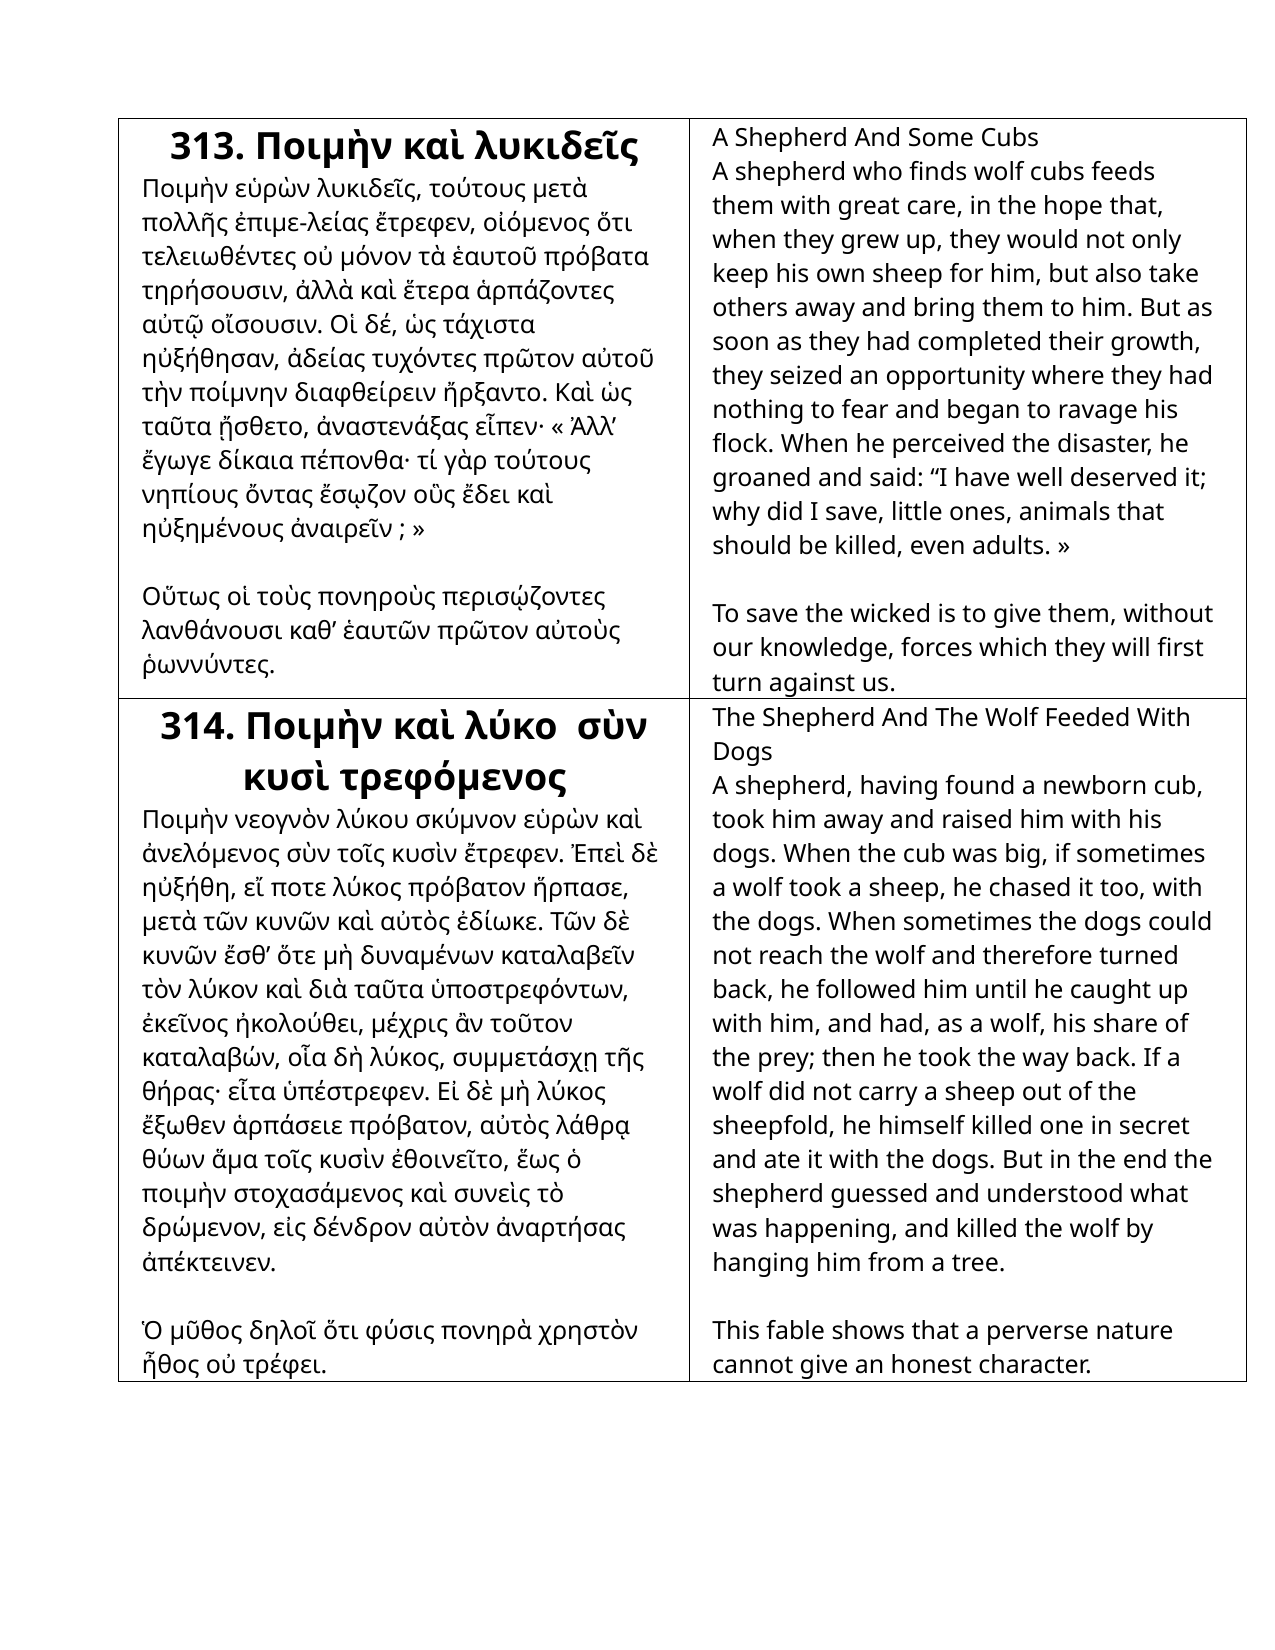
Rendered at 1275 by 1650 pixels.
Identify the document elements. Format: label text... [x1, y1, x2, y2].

table_cell 313. Ποιμὴν καὶ λυκιδεῖς Ποιμὴν εὑρὼν λυκιδεῖς, τούτους μετὰ πολλῆς ἐπιμε-λείας ἔτρεφεν, οἰόμενος ὅτι τελειωθέντες οὐ μόνον τὰ ἑαυτοῦ πρόβατα τηρήσουσιν, ἀλλὰ καὶ ἕτερα ἁρπάζοντες αὐτῷ οἴσουσιν. Οἱ δέ, ὡς τάχιστα ηὐξήθησαν, ἀδείας τυχόντες πρῶτον αὐτοῦ τὴν ποίμνην διαφθείρειν ἤρξαντο. Καὶ ὡς ταῦτα ᾔσθετο, ἀναστενάξας εἶπεν· « Ἀλλ’ ἔγωγε δίκαια πέπονθα· τί γὰρ τούτους νηπίους ὄντας ἔσῳζον οὓς ἔδει καὶ ηὐξημένους ἀναιρεῖν ; » Οὕτως οἱ τοὺς πονηροὺς περισῴζοντες λανθάνουσι καθ’ ἑαυτῶν πρῶτον αὐτοὺς ῥωννύντες. [119, 119, 689, 698]
table_cell The Shepherd And The Wolf Feeded With Dogs A shepherd, having found a newborn cub, took him away and raised him with his dogs. When the cub was big, if sometimes a wolf took a sheep, he chased it too, with the dogs. When sometimes the dogs could not reach the wolf and therefore turned back, he followed him until he caught up with him, and had, as a wolf, his share of the prey; then he took the way back. If a wolf did not carry a sheep out of the sheepfold, he himself killed one in secret and ate it with the dogs. But in the end the shepherd guessed and understood what was happening, and killed the wolf by hanging him from a tree. This fable shows that a perverse nature cannot give an honest character. [690, 699, 1246, 1381]
table_cell 314. Ποιμὴν καὶ λύκο σὺν κυσὶ τρεφόμενος Ποιμὴν νεογνὸν λύκου σκύμνον εὑρὼν καὶ ἀνελόμενος σὺν τοῖς κυσὶν ἔτρεφεν. Ἐπεὶ δὲ ηὐξήθη, εἴ ποτε λύκος πρόβατον ἥρπασε, μετὰ τῶν κυνῶν καὶ αὐτὸς ἐδίωκε. Τῶν δὲ κυνῶν ἔσθ’ ὅτε μὴ δυναμένων καταλαβεῖν τὸν λύκον καὶ διὰ ταῦτα ὑποστρεφόντων, ἐκεῖνος ἠκολούθει, μέχρις ἂν τοῦτον καταλαβών, οἷα δὴ λύκος, συμμετάσχῃ τῆς θήρας· εἶτα ὑπέστρεφεν. Εἰ δὲ μὴ λύκος ἔξωθεν ἁρπάσειε πρόβατον, αὐτὸς λάθρᾳ θύων ἅμα τοῖς κυσὶν ἐθοινεῖτο, ἕως ὁ ποιμὴν στοχασάμενος καὶ συνεὶς τὸ δρώμενον, εἰς δένδρον αὐτὸν ἀναρτήσας ἀπέκτεινεν. Ὁ μῦθος δηλοῖ ὅτι φύσις πονηρὰ χρηστὸν ἦθος οὐ τρέφει. [119, 699, 689, 1381]
table_cell A Shepherd And Some Cubs A shepherd who finds wolf cubs feeds them with great care, in the hope that, when they grew up, they would not only keep his own sheep for him, but also take others away and bring them to him. But as soon as they had completed their growth, they seized an opportunity where they had nothing to fear and began to ravage his flock. When he perceived the disaster, he groaned and said: “I have well deserved it; why did I save, little ones, animals that should be killed, even adults. » To save the wicked is to give them, without our knowledge, forces which they will first turn against us. [690, 119, 1246, 698]
